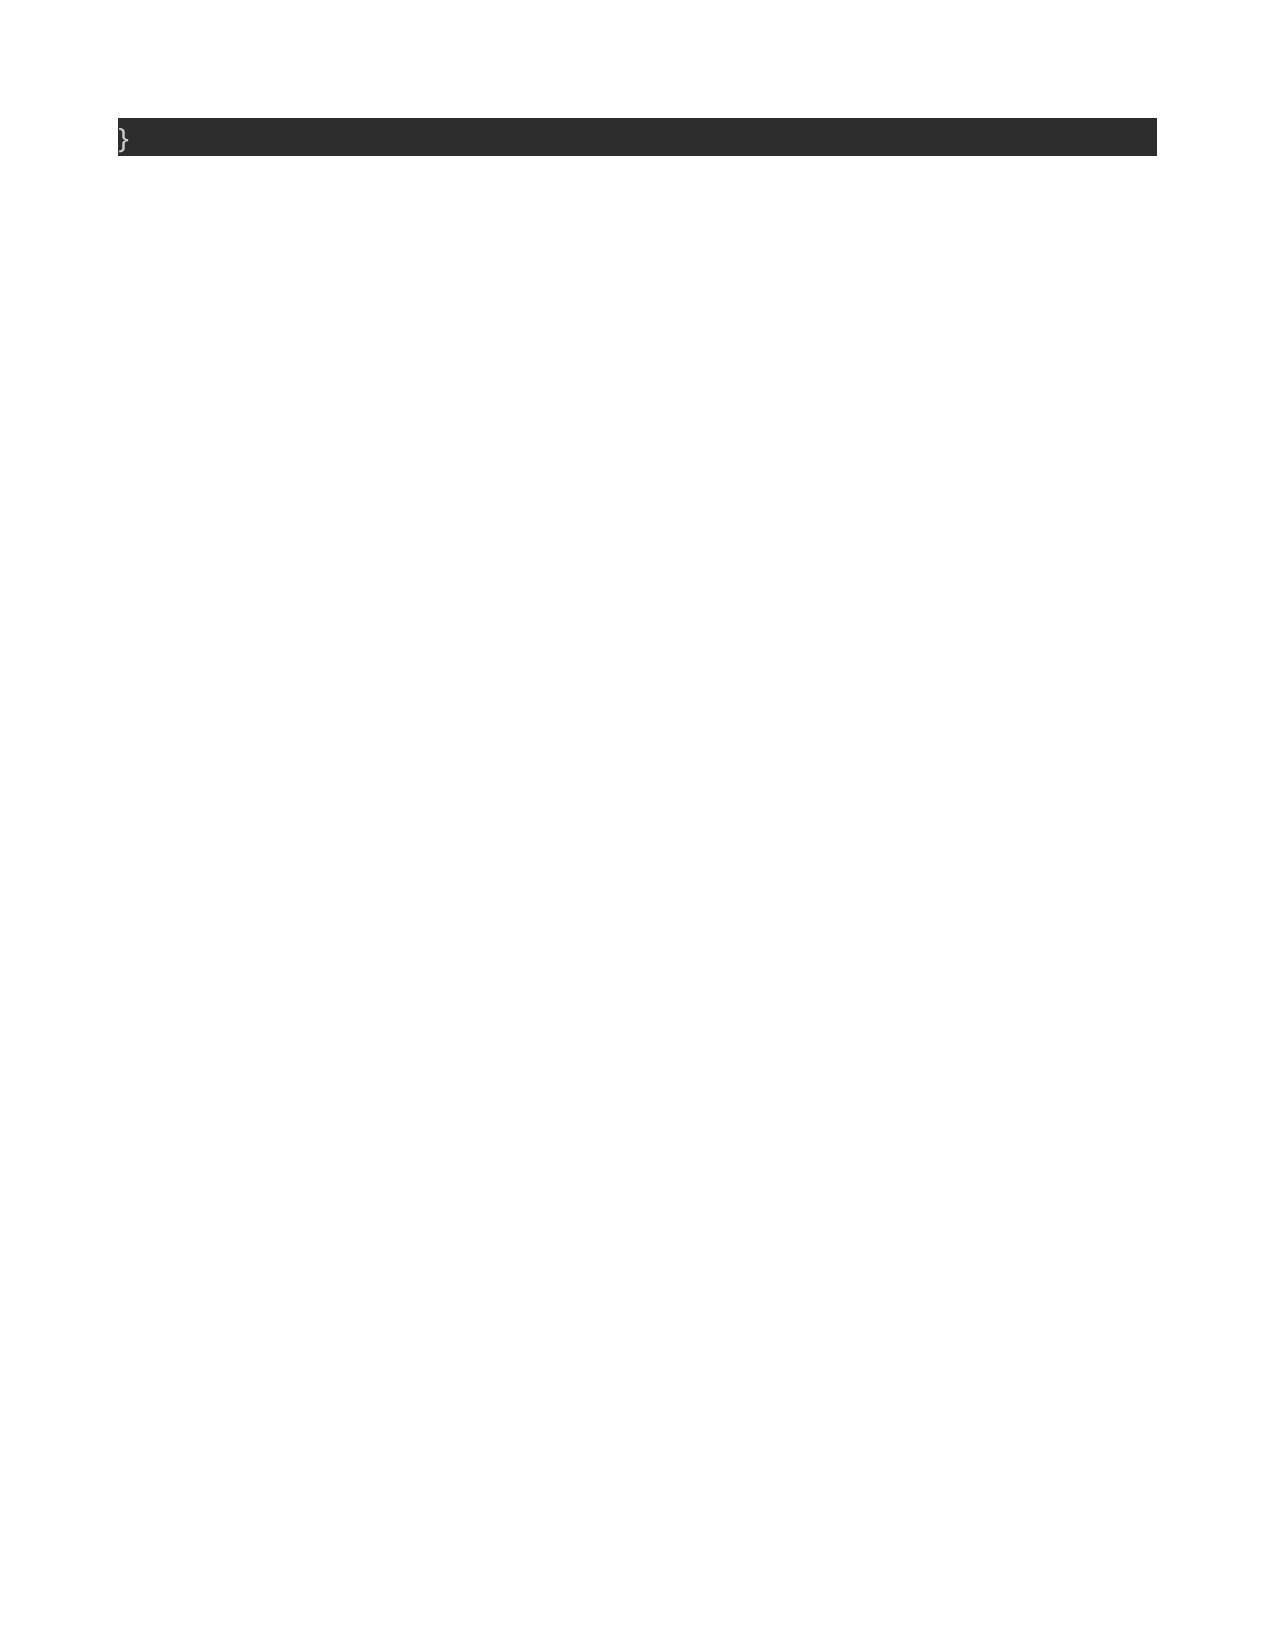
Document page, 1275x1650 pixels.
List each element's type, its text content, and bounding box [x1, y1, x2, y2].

text } [118, 118, 1157, 156]
